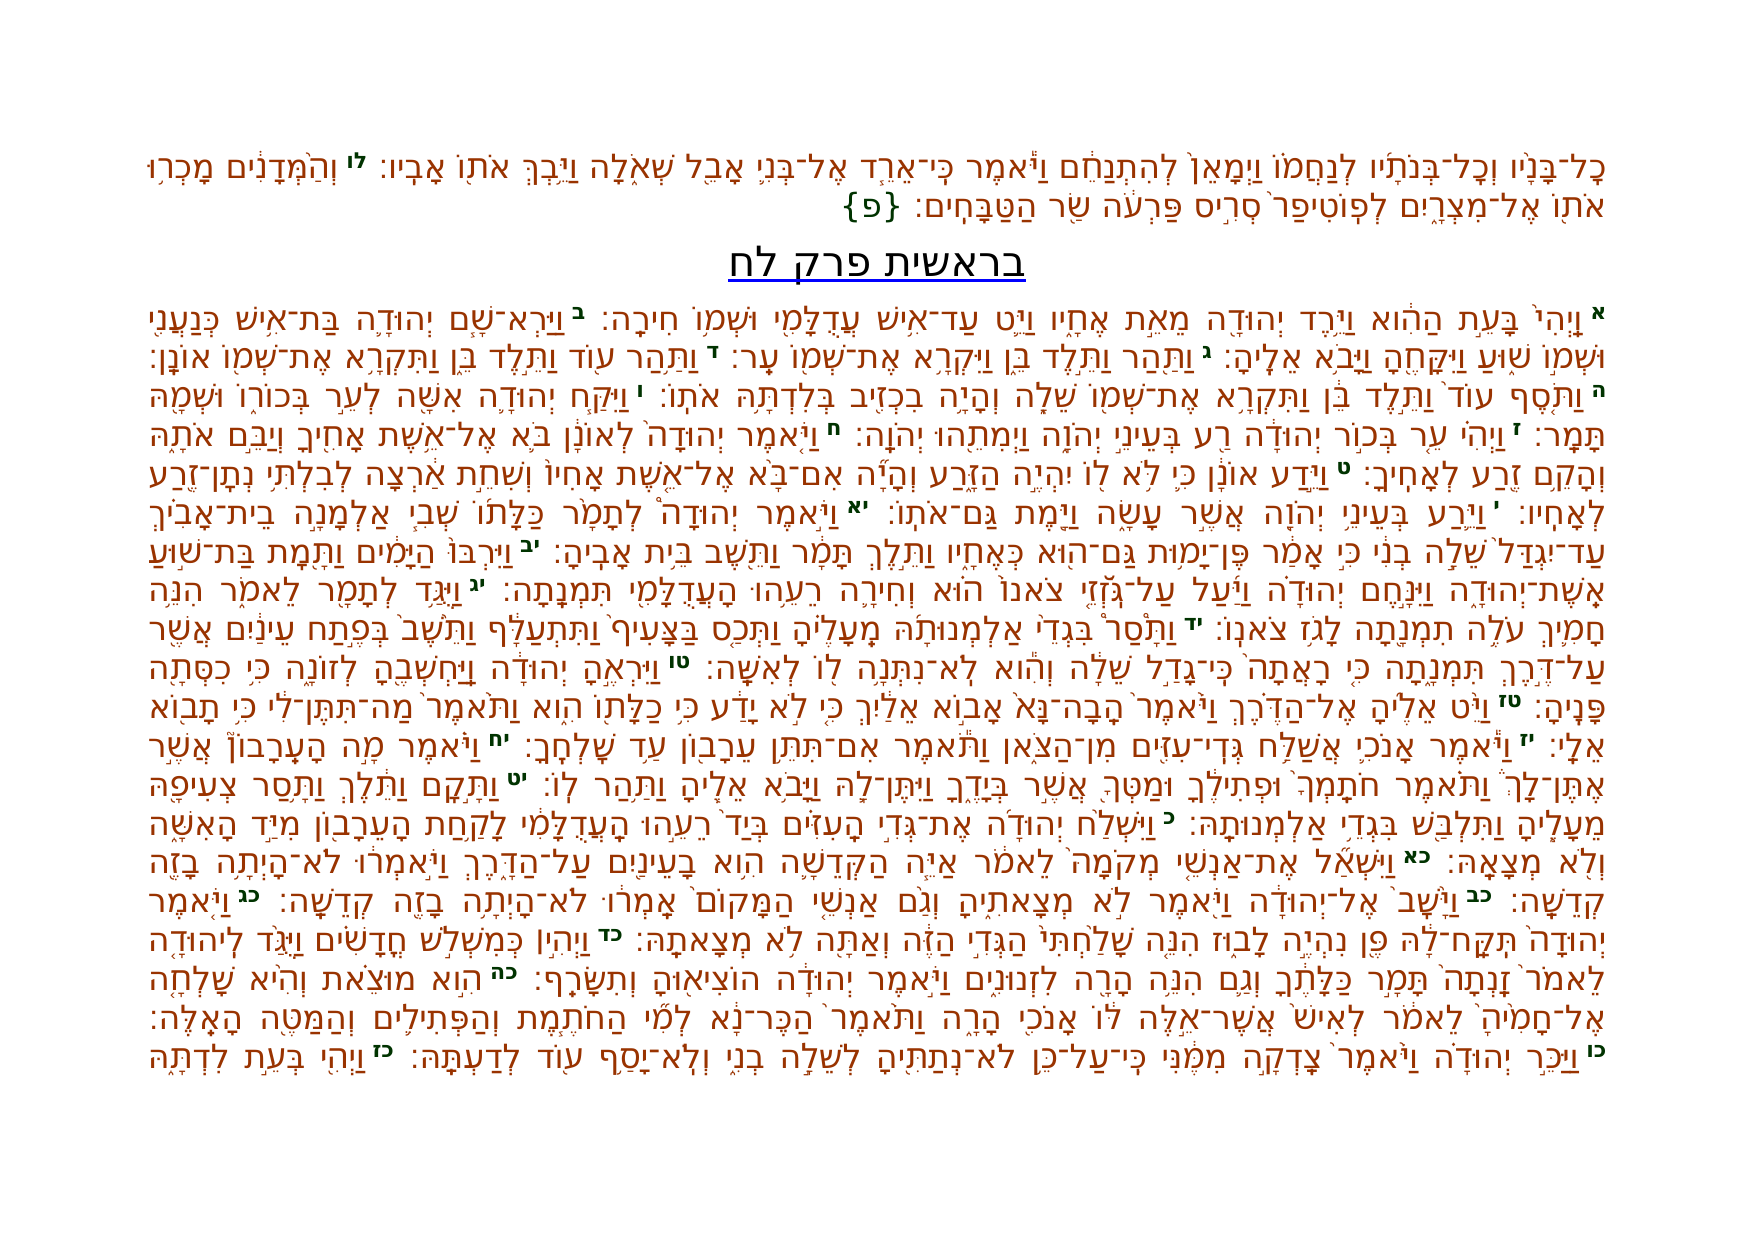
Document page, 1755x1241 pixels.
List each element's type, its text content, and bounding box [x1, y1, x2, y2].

text א וַֽיְהִי֙ בָּעֵ֣ת הַהִ֔וא וַיֵּ֥רֶד יְהוּדָ֖ה מֵאֵ֣ת אֶחָ֑יו וַיֵּ֛ט עַד־אִ֥ישׁ עֲדֻלָּמִ֖י וּשְׁמ֥וֹ חִירָֽה׃ ב וַיַּרְא־שָׁ֧ם יְהוּדָ֛ה בַּת־אִ֥ישׁ כְּנַעֲנִ֖י וּשְׁמ֣וֹ שׁ֑וּעַ וַיִּקָּחֶ֖הָ וַיָּבֹ֥א אֵלֶֽיהָ׃ ג וַתַּ֖הַר וַתֵּ֣לֶד בֵּ֑ן וַיִּקְרָ֥א אֶת־שְׁמ֖וֹ עֵֽר׃ ד וַתַּ֥הַר ע֖וֹד וַתֵּ֣לֶד בֵּ֑ן וַתִּקְרָ֥א אֶת־שְׁמ֖וֹ אוֹנָֽן׃ ה וַתֹּ֤סֶף עוֹד֙ וַתֵּ֣לֶד בֵּ֔ן וַתִּקְרָ֥א אֶת־שְׁמ֖וֹ שֵׁלָ֑ה וְהָיָ֥ה בִכְזִ֖יב בְּלִדְתָּ֥הּ אֹתֽוֹ׃ ו וַיִּקַּ֧ח יְהוּדָ֛ה אִשָּׁ֖ה לְעֵ֣ר בְּכוֹר֑וֹ וּשְׁמָ֖הּ תָּמָֽר׃ ז וַיְהִ֗י עֵ֚ר בְּכ֣וֹר יְהוּדָ֔ה רַ֖ע בְּעֵינֵ֣י יְהֹוָ֑ה וַיְמִתֵ֖הוּ יְהֹוָֽה׃ ח וַיֹּ֤אמֶר יְהוּדָה֙ לְאוֹנָ֔ן בֹּ֛א אֶל־אֵ֥שֶׁת אָחִ֖יךָ וְיַבֵּ֣ם אֹתָ֑הּ וְהָקֵ֥ם זֶ֖רַע לְאָחִֽיךָ׃ ט וַיֵּ֣דַע אוֹנָ֔ן כִּ֛י לֹּ֥א ל֖וֹ יִהְיֶ֣ה הַזָּ֑רַע וְהָיָ֞ה אִם־בָּ֨א אֶל־אֵ֤שֶׁת אָחִיו֙ וְשִׁחֵ֣ת אַ֔רְצָה לְבִלְתִּ֥י נְתׇן־זֶ֖רַע לְאָחִֽיו׃ י וַיֵּ֛רַע בְּעֵינֵ֥י יְהֹוָ֖ה אֲשֶׁ֣ר עָשָׂ֑ה וַיָּ֖מֶת גַּם־אֹתֽוֹ׃ יא וַיֹּ֣אמֶר יְהוּדָה֩ לְתָמָ֨ר כַּלָּת֜וֹ שְׁבִ֧י אַלְמָנָ֣ה בֵית־אָבִ֗יךְ עַד־יִגְדַּל֙ שֵׁלָ֣ה בְנִ֔י כִּ֣י אָמַ֔ר פֶּן־יָמ֥וּת גַּם־ה֖וּא כְּאֶחָ֑יו וַתֵּ֣לֶךְ תָּמָ֔ר וַתֵּ֖שֶׁב בֵּ֥ית אָבִֽיהָ׃ יב וַיִּרְבּוּ֙ הַיָּמִ֔ים וַתָּ֖מׇת בַּת־שׁ֣וּעַ אֵֽשֶׁת־יְהוּדָ֑ה וַיִּנָּ֣חֶם יְהוּדָ֗ה וַיַּ֜עַל עַל־גֹּֽזְﬞזֵ֤י צֹאנוֹ֙ ה֗וּא וְחִירָ֛ה רֵעֵ֥הוּ הָעֲדֻלָּמִ֖י תִּמְנָֽתָה׃ יג וַיֻּגַּ֥ד לְתָמָ֖ר לֵאמֹ֑ר הִנֵּ֥ה חָמִ֛יךְ עֹלֶ֥ה תִמְנָ֖תָה לָגֹ֥ז צֹאנֽוֹ׃ יד וַתָּ֩סַר֩ בִּגְדֵ֨י אַלְמְנוּתָ֜הּ מֵֽעָלֶ֗יהָ וַתְּכַ֤ס בַּצָּעִיף֙ וַתִּתְעַלָּ֔ף וַתֵּ֙שֶׁב֙ בְּפֶ֣תַח עֵינַ֔יִם אֲשֶׁ֖ר עַל־דֶּ֣רֶךְ תִּמְנָ֑תָה כִּ֤י רָאֲתָה֙ כִּֽי־גָדַ֣ל שֵׁלָ֔ה וְהִ֕וא לֹֽא־נִתְּנָ֥ה ל֖וֹ לְאִשָּֽׁה׃ טו וַיִּרְאֶ֣הָ יְהוּדָ֔ה וַֽיַּחְשְׁבֶ֖הָ לְזוֹנָ֑ה כִּ֥י כִסְּתָ֖ה פָּנֶֽיהָ׃ טז וַיֵּ֨ט אֵלֶ֜יהָ אֶל־הַדֶּ֗רֶךְ וַיֹּ֙אמֶר֙ הָֽבָה־נָּא֙ אָב֣וֹא אֵלַ֔יִךְ כִּ֚י לֹ֣א יָדַ֔ע כִּ֥י כַלָּת֖וֹ הִ֑וא וַתֹּ֙אמֶר֙ מַה־תִּתֶּן־לִ֔י כִּ֥י תָב֖וֹא אֵלָֽי׃ יז וַיֹּ֕אמֶר אָנֹכִ֛י אֲשַׁלַּ֥ח גְּדִֽי־עִזִּ֖ים מִן־הַצֹּ֑אן וַתֹּ֕אמֶר אִם־תִּתֵּ֥ן עֵרָב֖וֹן עַ֥ד שׇׁלְחֶֽךָ׃ יח וַיֹּ֗אמֶר מָ֣ה הָעֵֽרָבוֹן֮ אֲשֶׁ֣ר אֶתֶּן־לָךְ֒ וַתֹּ֗אמֶר חֹתָֽמְךָ֙ וּפְתִילֶ֔ךָ וּמַטְּךָ֖ אֲשֶׁ֣ר בְּיָדֶ֑ךָ וַיִּתֶּן־לָ֛הּ וַיָּבֹ֥א אֵלֶ֖יהָ וַתַּ֥הַר לֽוֹ׃ יט וַתָּ֣קׇם וַתֵּ֔לֶךְ וַתָּ֥סַר צְעִיפָ֖הּ מֵעָלֶ֑יהָ וַתִּלְבַּ֖שׁ בִּגְדֵ֥י אַלְמְנוּתָֽהּ׃ כ וַיִּשְׁלַ֨ח יְהוּדָ֜ה אֶת־גְּדִ֣י הָֽעִזִּ֗ים בְּיַד֙ רֵעֵ֣הוּ הָֽעֲדֻלָּמִ֔י לָקַ֥חַת הָעֵרָב֖וֹן מִיַּ֣ד הָאִשָּׁ֑ה וְלֹ֖א מְצָאָֽהּ׃ כא וַיִּשְׁאַ֞ל אֶת־אַנְשֵׁ֤י מְקֹמָהּ֙ לֵאמֹ֔ר אַיֵּ֧ה הַקְּדֵשָׁ֛ה הִ֥וא בָעֵינַ֖יִם עַל־הַדָּ֑רֶךְ וַיֹּ֣אמְר֔וּ לֹא־הָיְתָ֥ה בָזֶ֖ה קְדֵשָֽׁה׃ כב וַיָּ֙שׇׁב֙ אֶל־יְהוּדָ֔ה וַיֹּ֖אמֶר לֹ֣א מְצָאתִ֑יהָ וְגַ֨ם אַנְשֵׁ֤י הַמָּקוֹם֙ אָֽמְר֔וּ לֹא־הָיְתָ֥ה בָזֶ֖ה קְדֵשָֽׁה׃ כג וַיֹּ֤אמֶר יְהוּדָה֙ תִּֽקַּֽח־לָ֔הּ פֶּ֖ן נִהְיֶ֣ה לָב֑וּז הִנֵּ֤ה שָׁלַ֙חְתִּי֙ הַגְּדִ֣י הַזֶּ֔ה וְאַתָּ֖ה לֹ֥א מְצָאתָֽהּ׃ כד וַיְהִ֣י׀ כְּמִשְׁלֹ֣שׁ חֳדָשִׁ֗ים וַיֻּגַּ֨ד לִֽיהוּדָ֤ה לֵאמֹר֙ זָֽנְתָה֙ תָּמָ֣ר כַּלָּתֶ֔ךָ וְגַ֛ם הִנֵּ֥ה הָרָ֖ה לִזְנוּנִ֑ים וַיֹּ֣אמֶר יְהוּדָ֔ה הוֹצִיא֖וּהָ וְתִשָּׂרֵֽף׃ כה הִ֣וא מוּצֵ֗את וְהִ֨יא שָׁלְחָ֤ה אֶל־חָמִ֙יהָ֙ לֵאמֹ֔ר לְאִישׁ֙ אֲשֶׁר־אֵ֣לֶּה לּ֔וֹ אָנֹכִ֖י הָרָ֑ה וַתֹּ֙אמֶר֙ הַכֶּר־נָ֔א לְמִ֞י הַחֹתֶ֧מֶת וְהַפְּתִילִ֛ים וְהַמַּטֶּ֖ה הָאֵֽלֶּה׃ כו וַיַּכֵּ֣ר יְהוּדָ֗ה וַיֹּ֙אמֶר֙ צָֽדְקָ֣ה מִמֶּ֔נִּי כִּֽי־עַל־כֵּ֥ן לֹא־נְתַתִּ֖יהָ לְשֵׁלָ֣ה בְנִ֑י וְלֹֽא־יָסַ֥ף ע֖וֹד לְדַעְתָּֽהּ׃ כז וַיְהִ֖י בְּעֵ֣ת לִדְתָּ֑הּ [148, 299, 1606, 1076]
text כׇל־בָּנָ֨יו וְכׇל־בְּנֹתָ֜יו לְנַחֲמ֗וֹ וַיְמָאֵן֙ לְהִתְנַחֵ֔ם וַיֹּ֕אמֶר כִּֽי־אֵרֵ֧ד אֶל־בְּנִ֛י אָבֵ֖ל שְׁאֹ֑לָה וַיֵּ֥בְךְּ אֹת֖וֹ אָבִֽיו׃ לו וְהַ֨מְּדָנִ֔ים מָכְר֥וּ אֹת֖וֹ אֶל־מִצְרָ֑יִם לְפֽוֹטִיפַר֙ סְרִ֣יס פַּרְעֹ֔ה שַׂ֖ר הַטַּבָּחִֽים׃ {פ} [148, 148, 1606, 225]
text בראשית פרק לח [148, 238, 1606, 286]
